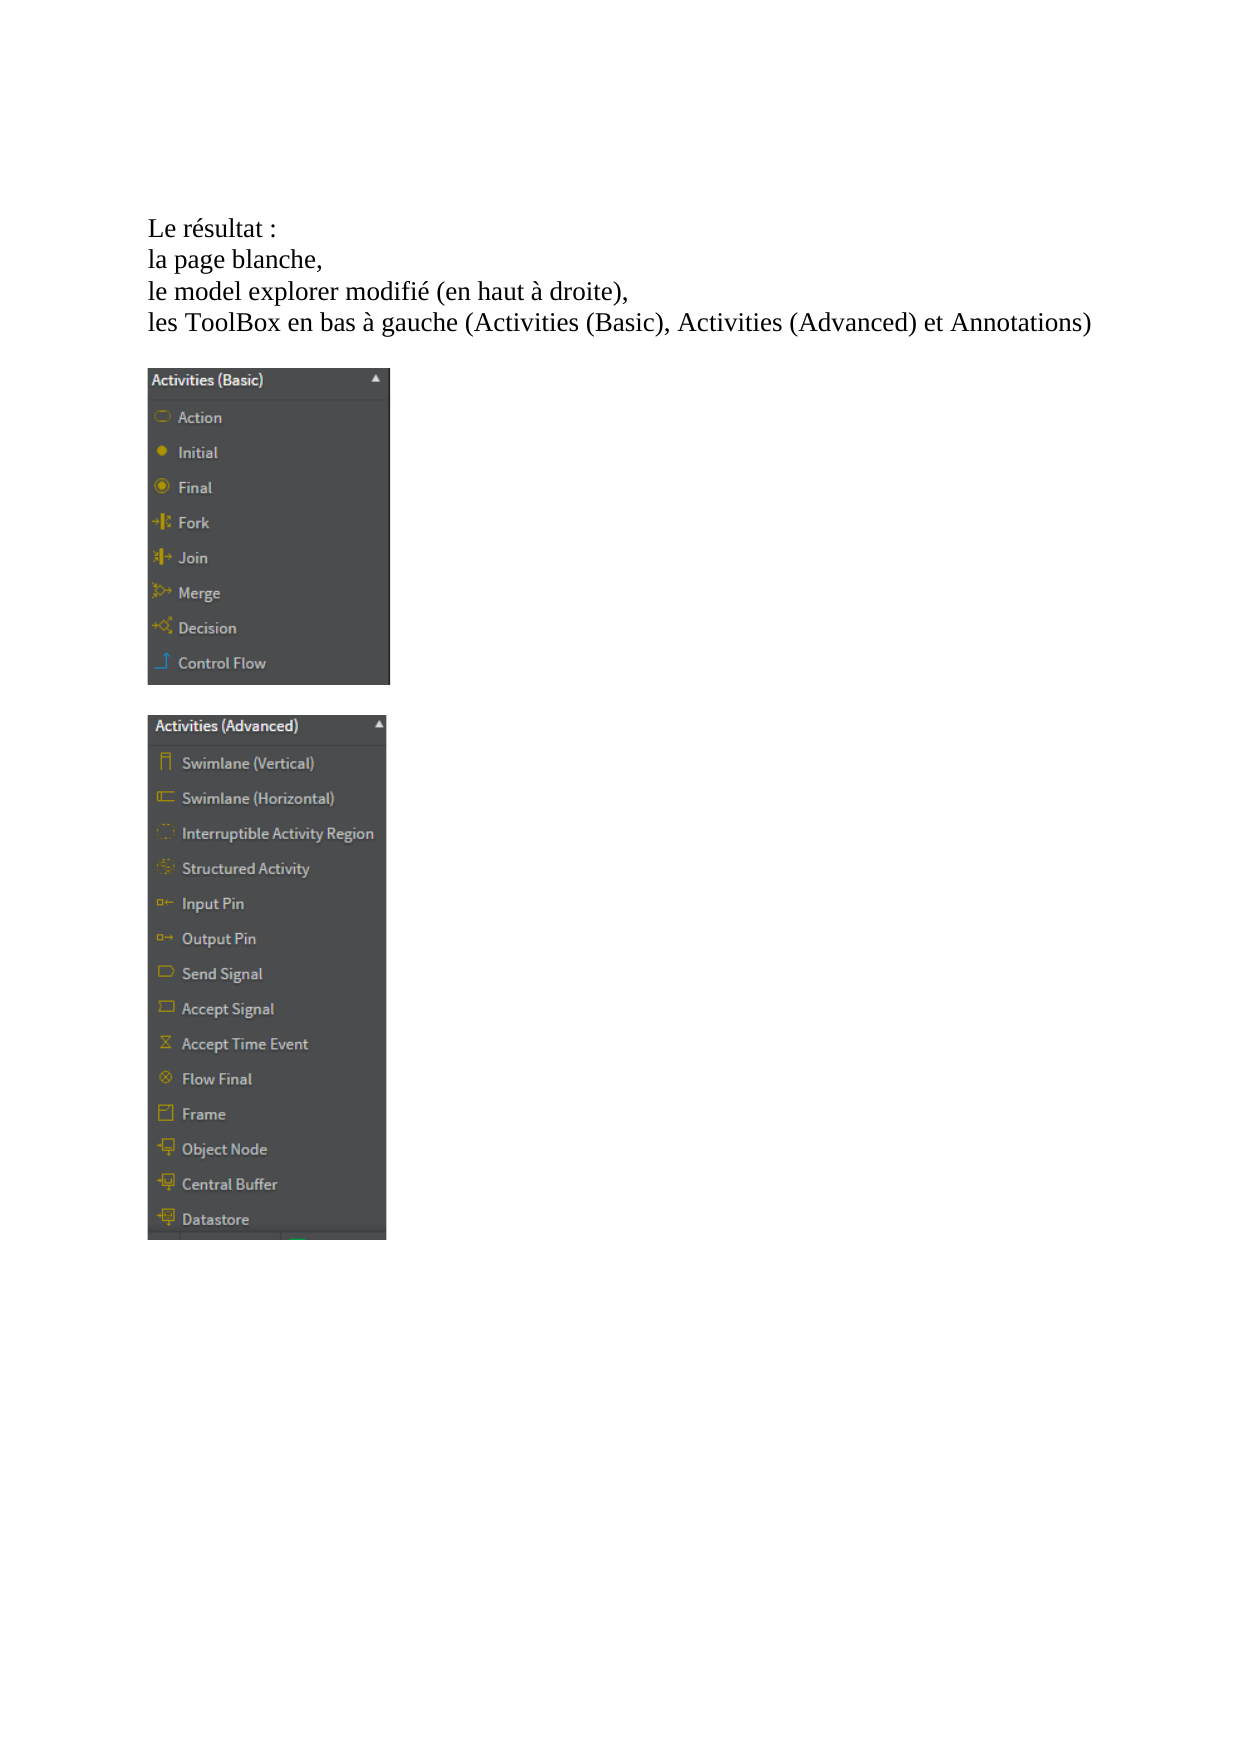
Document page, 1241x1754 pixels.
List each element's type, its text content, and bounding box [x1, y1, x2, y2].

text la page blanche, [148, 243, 1092, 275]
picture [147, 715, 387, 1240]
picture [147, 368, 391, 685]
text les ToolBox en bas à gauche (Activities (Basic), Activities (Advanced) et Annotations) [148, 306, 1092, 337]
text Le résultat : [148, 212, 1092, 243]
text le model explorer modifié (en haut à droite), [148, 275, 1092, 306]
